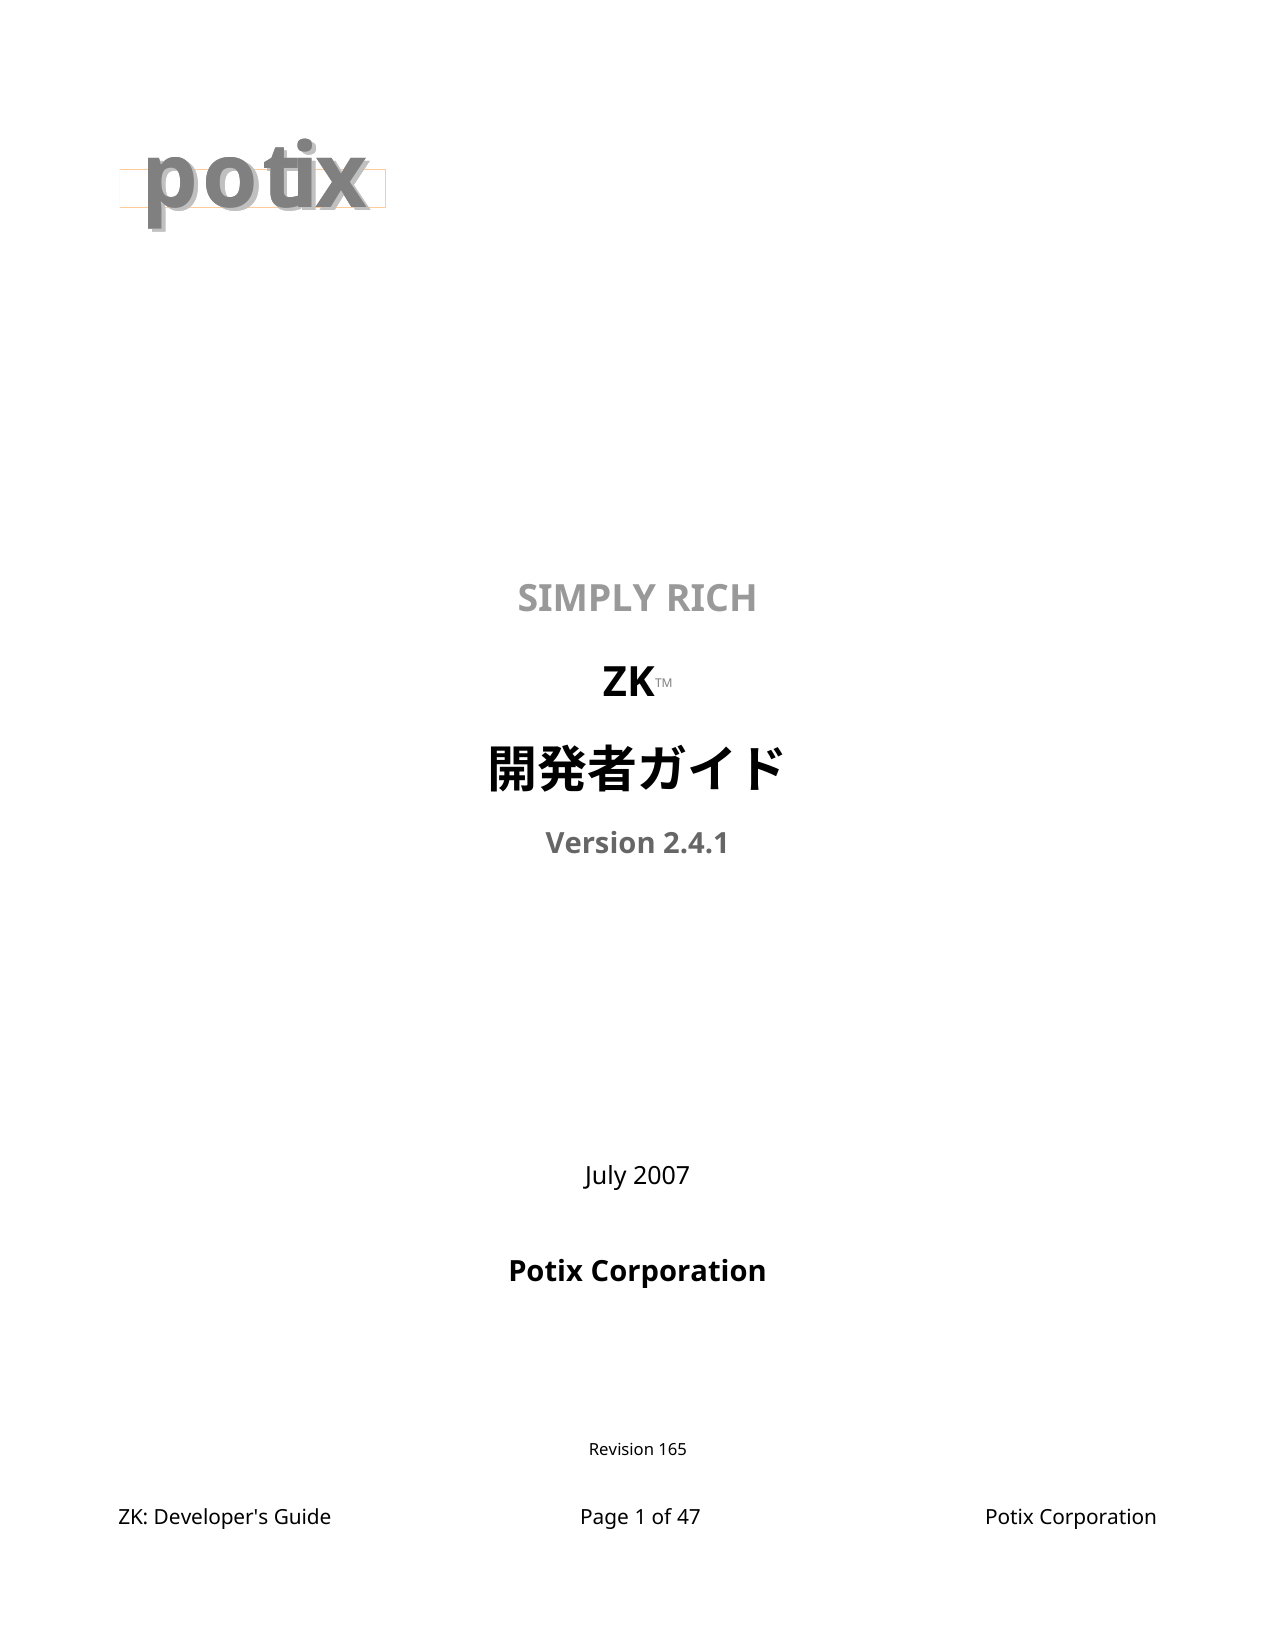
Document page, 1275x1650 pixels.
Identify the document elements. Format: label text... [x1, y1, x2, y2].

text SIMPLY RICH [118, 571, 1157, 622]
text 開発者ガイド [118, 729, 1157, 802]
text Potix Corporation [118, 1250, 1157, 1290]
text ZKTM [118, 652, 1157, 708]
text Revision 165 [118, 1438, 1157, 1461]
text Version 2.4.1 [118, 822, 1157, 862]
text July 2007 [118, 1157, 1157, 1191]
